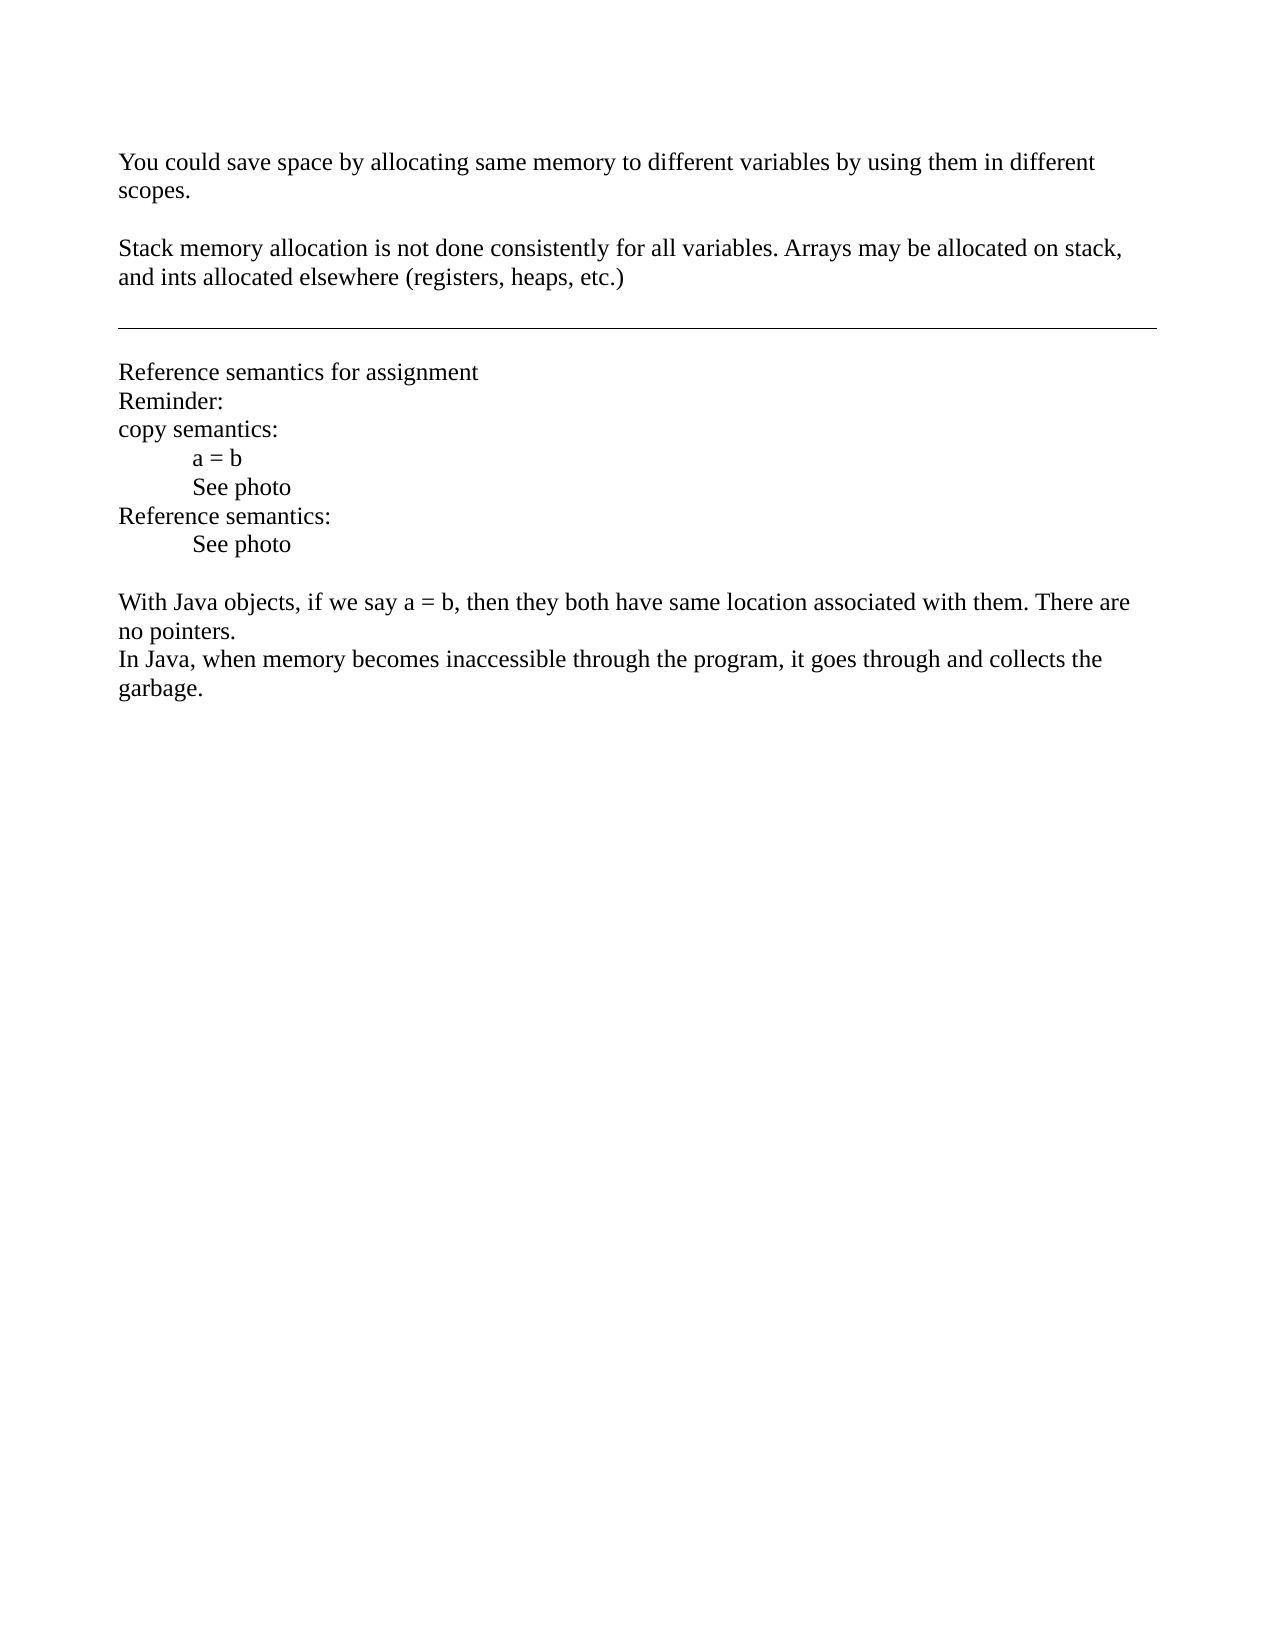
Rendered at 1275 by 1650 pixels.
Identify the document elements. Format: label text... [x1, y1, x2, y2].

text With Java objects, if we say a = b, then they both have same location associated with them. There are no pointers. [118, 587, 1157, 644]
text Reference semantics: [118, 501, 1157, 529]
text In Java, when memory becomes inaccessible through the program, it goes through and collects the garbage. [118, 644, 1157, 702]
text Reminder: [118, 386, 1157, 414]
text a = b [118, 443, 1157, 472]
text See photo [118, 529, 1157, 558]
text copy semantics: [118, 414, 1157, 443]
text See photo [118, 472, 1157, 501]
text You could save space by allocating same memory to different variables by using them in different scopes. [118, 147, 1157, 204]
text Stack memory allocation is not done consistently for all variables. Arrays may be allocated on stack, and ints allocated elsewhere (registers, heaps, etc.) [118, 233, 1157, 291]
text Reference semantics for assignment [118, 357, 1157, 386]
